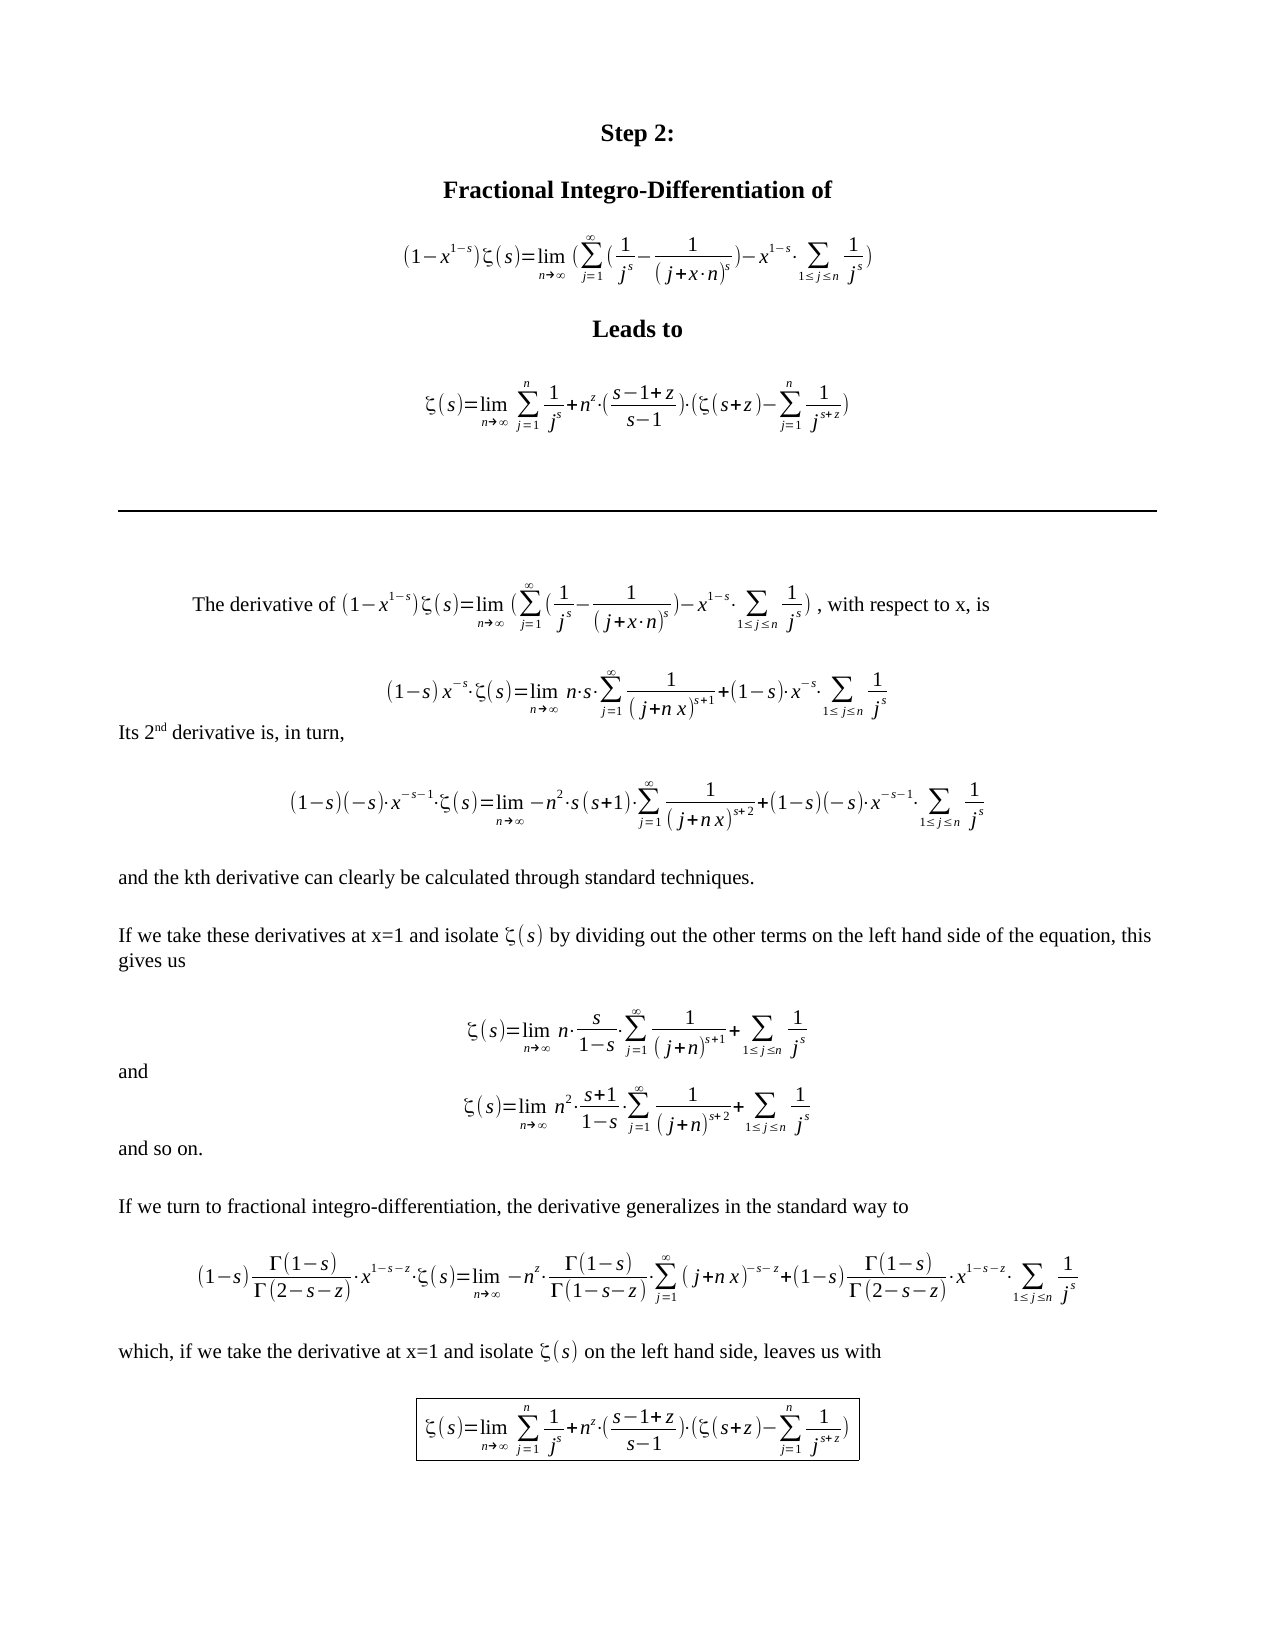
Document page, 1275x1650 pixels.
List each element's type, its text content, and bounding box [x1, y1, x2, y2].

text and the kth derivative can clearly be calculated through standard techniques. [118, 865, 1157, 889]
text and [118, 1059, 1157, 1083]
text which, if we take the derivative at x=1 and isolateon the left hand side, leaves us with [118, 1339, 1157, 1363]
text and so on. [118, 1136, 1157, 1160]
text If we turn to fractional integro-differentiation, the derivative generalizes in the standard way to [118, 1194, 1157, 1218]
text Fractional Integro-Differentiation of [118, 175, 1157, 204]
text Its 2nd derivative is, in turn, [118, 720, 1157, 744]
text Leads to [118, 314, 1157, 342]
text Step 2: [118, 118, 1157, 147]
text The derivative of, with respect to x, is [118, 580, 1157, 633]
text If we take these derivatives at x=1 and isolateby dividing out the other terms on the left hand side of the equation, this gives us [118, 923, 1157, 972]
